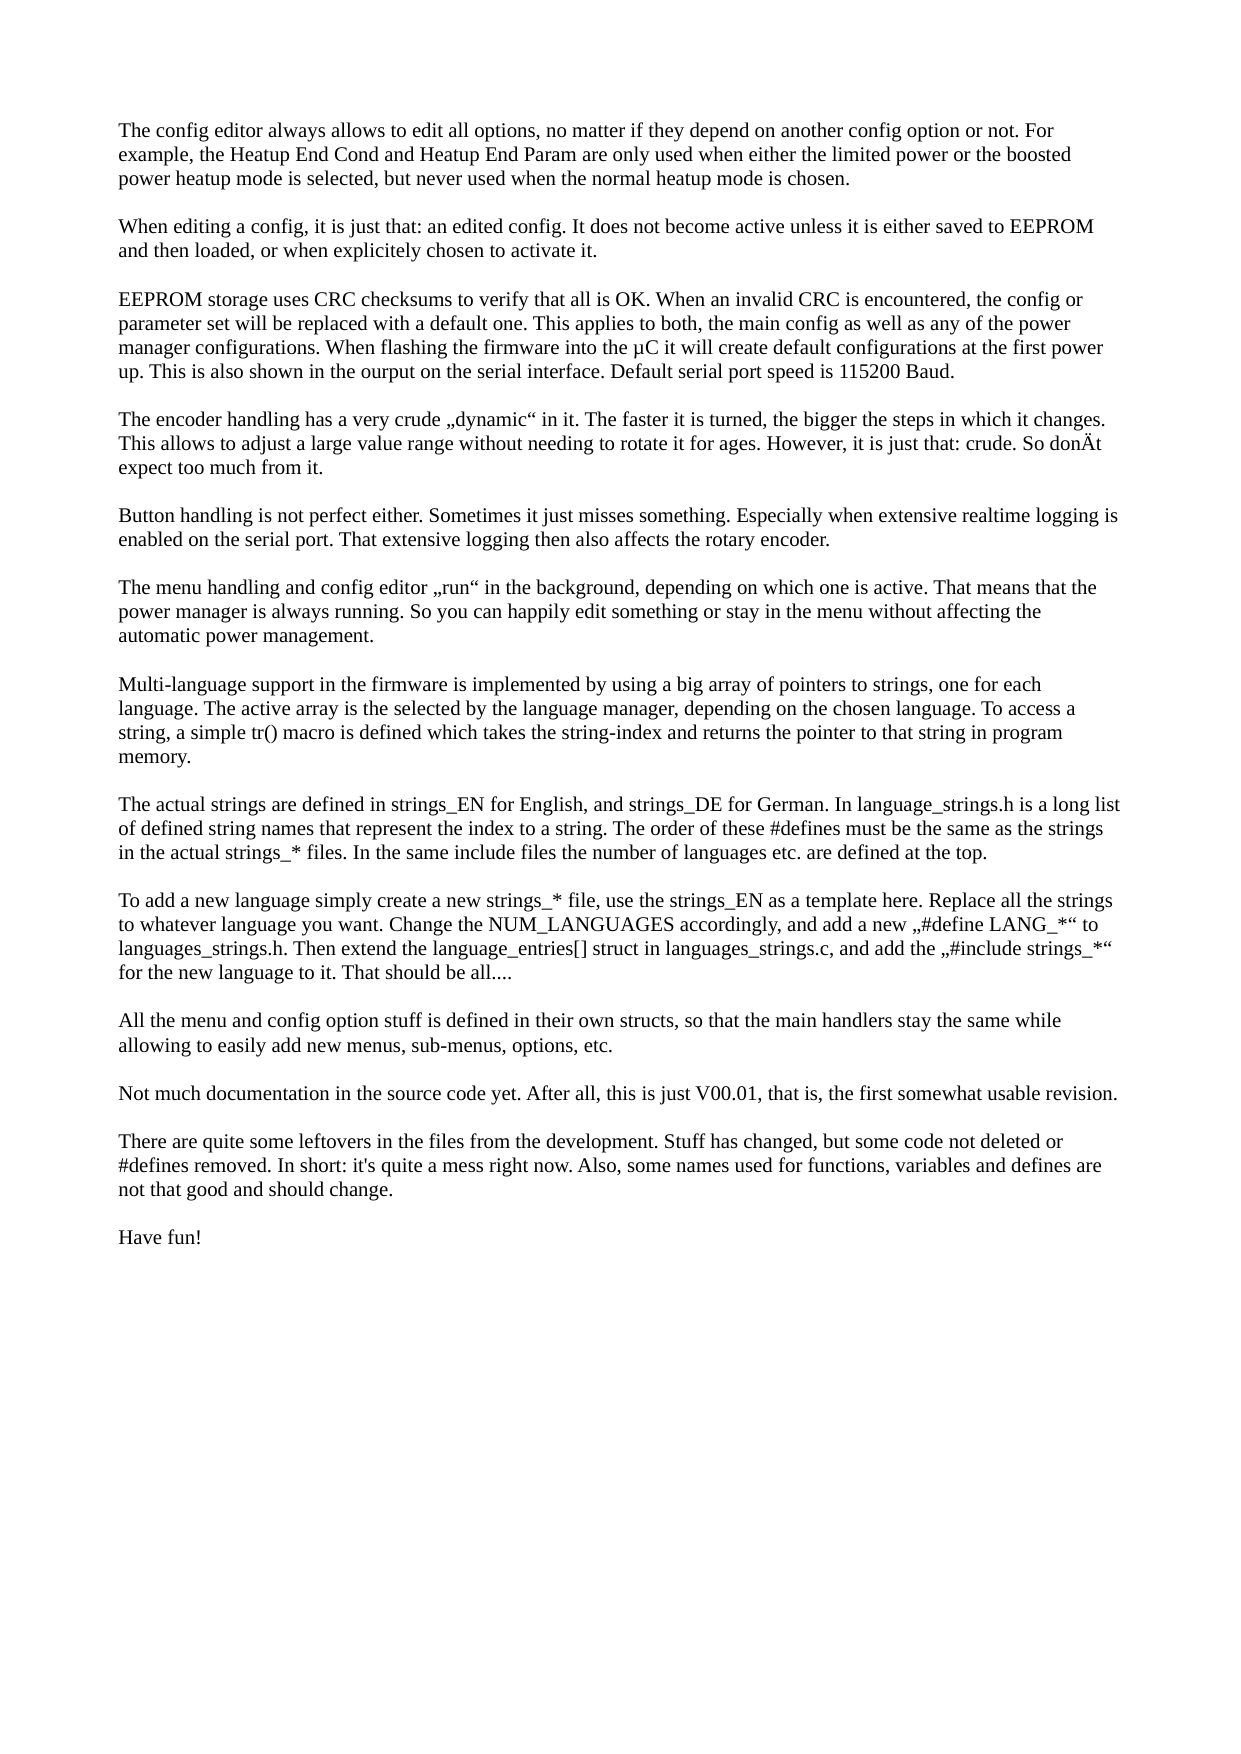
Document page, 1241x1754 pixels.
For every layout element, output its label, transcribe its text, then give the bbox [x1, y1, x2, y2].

text Have fun! [118, 1225, 1122, 1249]
text EEPROM storage uses CRC checksums to verify that all is OK. When an invalid CRC is encountered, the config or parameter set will be replaced with a default one. This applies to both, the main config as well as any of the power manager configurations. When flashing the firmware into the µC it will create default configurations at the first power up. This is also shown in the ourput on the serial interface. Default serial port speed is 115200 Baud. [118, 287, 1122, 383]
text The config editor always allows to edit all options, no matter if they depend on another config option or not. For example, the Heatup End Cond and Heatup End Param are only used when either the limited power or the boosted power heatup mode is selected, but never used when the normal heatup mode is chosen. [118, 118, 1122, 190]
text The menu handling and config editor „run“ in the background, depending on which one is active. That means that the power manager is always running. So you can happily edit something or stay in the menu without affecting the automatic power management. [118, 575, 1122, 647]
text Not much documentation in the source code yet. After all, this is just V00.01, that is, the first somewhat usable revision. [118, 1081, 1122, 1105]
text The encoder handling has a very crude „dynamic“ in it. The faster it is turned, the bigger the steps in which it changes. This allows to adjust a large value range without needing to rotate it for ages. However, it is just that: crude. So donÄt expect too much from it. [118, 407, 1122, 479]
text When editing a config, it is just that: an edited config. It does not become active unless it is either saved to EEPROM and then loaded, or when explicitely chosen to activate it. [118, 214, 1122, 262]
text All the menu and config option stuff is defined in their own structs, so that the main handlers stay the same while allowing to easily add new menus, sub-menus, options, etc. [118, 1008, 1122, 1057]
text Button handling is not perfect either. Sometimes it just misses something. Especially when extensive realtime logging is enabled on the serial port. That extensive logging then also affects the rotary encoder. [118, 503, 1122, 551]
text There are quite some leftovers in the files from the development. Stuff has changed, but some code not deleted or #defines removed. In short: it's quite a mess right now. Also, some names used for functions, variables and defines are not that good and should change. [118, 1129, 1122, 1201]
text Multi-language support in the firmware is implemented by using a big array of pointers to strings, one for each language. The active array is the selected by the language manager, depending on the chosen language. To access a string, a simple tr() macro is defined which takes the string-index and returns the pointer to that string in program memory. [118, 672, 1122, 768]
text The actual strings are defined in strings_EN for English, and strings_DE for German. In language_strings.h is a long list of defined string names that represent the index to a string. The order of these #defines must be the same as the strings in the actual strings_* files. In the same include files the number of languages etc. are defined at the top. [118, 792, 1122, 864]
text To add a new language simply create a new strings_* file, use the strings_EN as a template here. Replace all the strings to whatever language you want. Change the NUM_LANGUAGES accordingly, and add a new „#define LANG_*“ to languages_strings.h. Then extend the language_entries[] struct in languages_strings.c, and add the „#include strings_*“ for the new language to it. That should be all.... [118, 888, 1122, 984]
